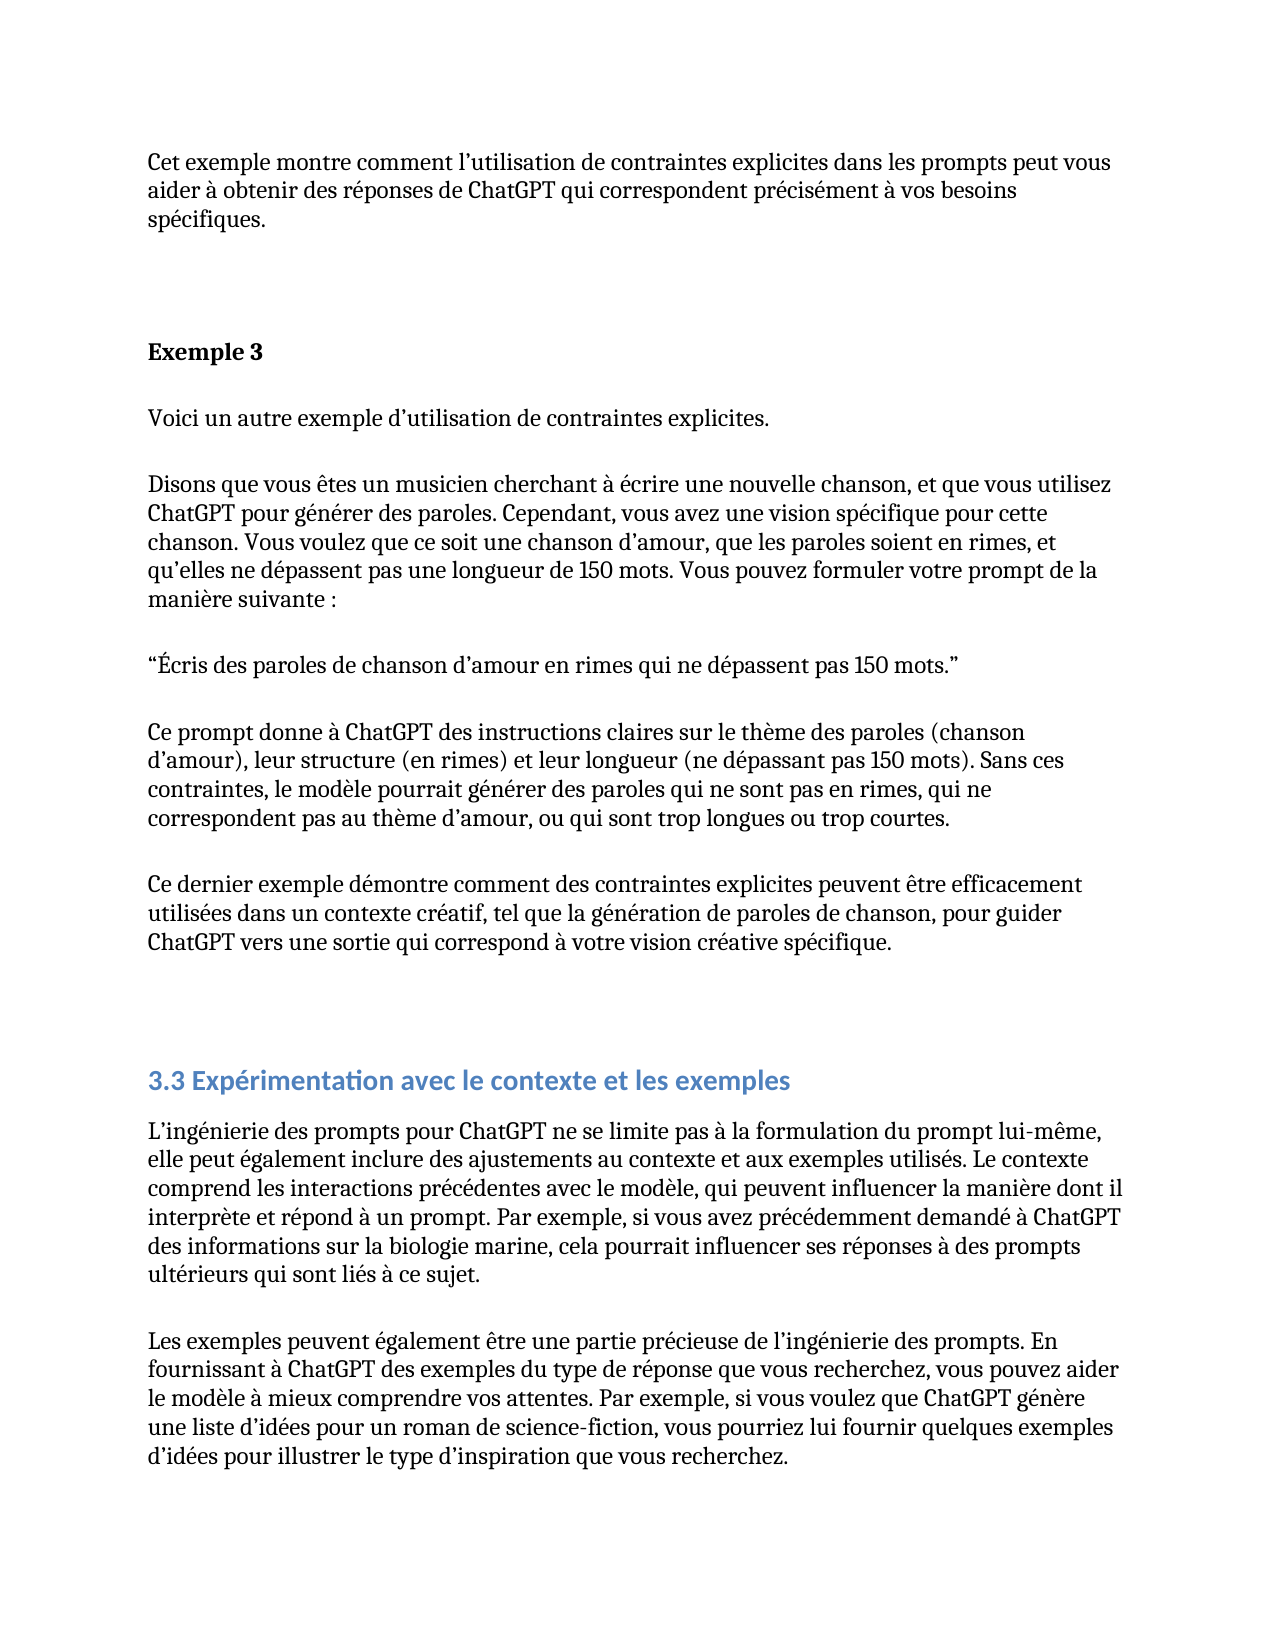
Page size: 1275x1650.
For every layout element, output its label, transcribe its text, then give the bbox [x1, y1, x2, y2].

text Ce prompt donne à ChatGPT des instructions claires sur le thème des paroles (chanson d’amour), leur structure (en rimes) et leur longueur (ne dépassant pas 150 mots). Sans ces contraintes, le modèle pourrait générer des paroles qui ne sont pas en rimes, qui ne correspondent pas au thème d’amour, ou qui sont trop longues ou trop courtes. [148, 718, 1127, 833]
subtitle 3.3 Expérimentation avec le contexte et les exemples [148, 1062, 1127, 1098]
text Les exemples peuvent également être une partie précieuse de l’ingénierie des prompts. En fournissant à ChatGPT des exemples du type de réponse que vous recherchez, vous pouvez aider le modèle à mieux comprendre vos attentes. Par exemple, si vous voulez que ChatGPT génère une liste d’idées pour un roman de science-fiction, vous pourriez lui fournir quelques exemples d’idées pour illustrer le type d’inspiration que vous recherchez. [148, 1327, 1127, 1470]
text Disons que vous êtes un musicien cherchant à écrire une nouvelle chanson, et que vous utilisez ChatGPT pour générer des paroles. Cependant, vous avez une vision spécifique pour cette chanson. Vous voulez que ce soit une chanson d’amour, que les paroles soient en rimes, et qu’elles ne dépassent pas une longueur de 150 mots. Vous pouvez formuler votre prompt de la manière suivante : [148, 470, 1127, 614]
text “Écris des paroles de chanson d’amour en rimes qui ne dépassent pas 150 mots.” [148, 651, 1127, 680]
text Exemple 3 [148, 338, 1127, 366]
text Voici un autre exemple d’utilisation de contraintes explicites. [148, 404, 1127, 433]
text Ce dernier exemple démontre comment des contraintes explicites peuvent être efficacement utilisées dans un contexte créatif, tel que la génération de paroles de chanson, pour guider ChatGPT vers une sortie qui correspond à votre vision créative spécifique. [148, 870, 1127, 956]
text Cet exemple montre comment l’utilisation de contraintes explicites dans les prompts peut vous aider à obtenir des réponses de ChatGPT qui correspondent précisément à vos besoins spécifiques. [148, 148, 1127, 234]
text L’ingénierie des prompts pour ChatGPT ne se limite pas à la formulation du prompt lui-même, elle peut également inclure des ajustements au contexte et aux exemples utilisés. Le contexte comprend les interactions précédentes avec le modèle, qui peuvent influencer la manière dont il interprète et répond à un prompt. Par exemple, si vous avez précédemment demandé à ChatGPT des informations sur la biologie marine, cela pourrait influencer ses réponses à des prompts ultérieurs qui sont liés à ce sujet. [148, 1117, 1127, 1289]
